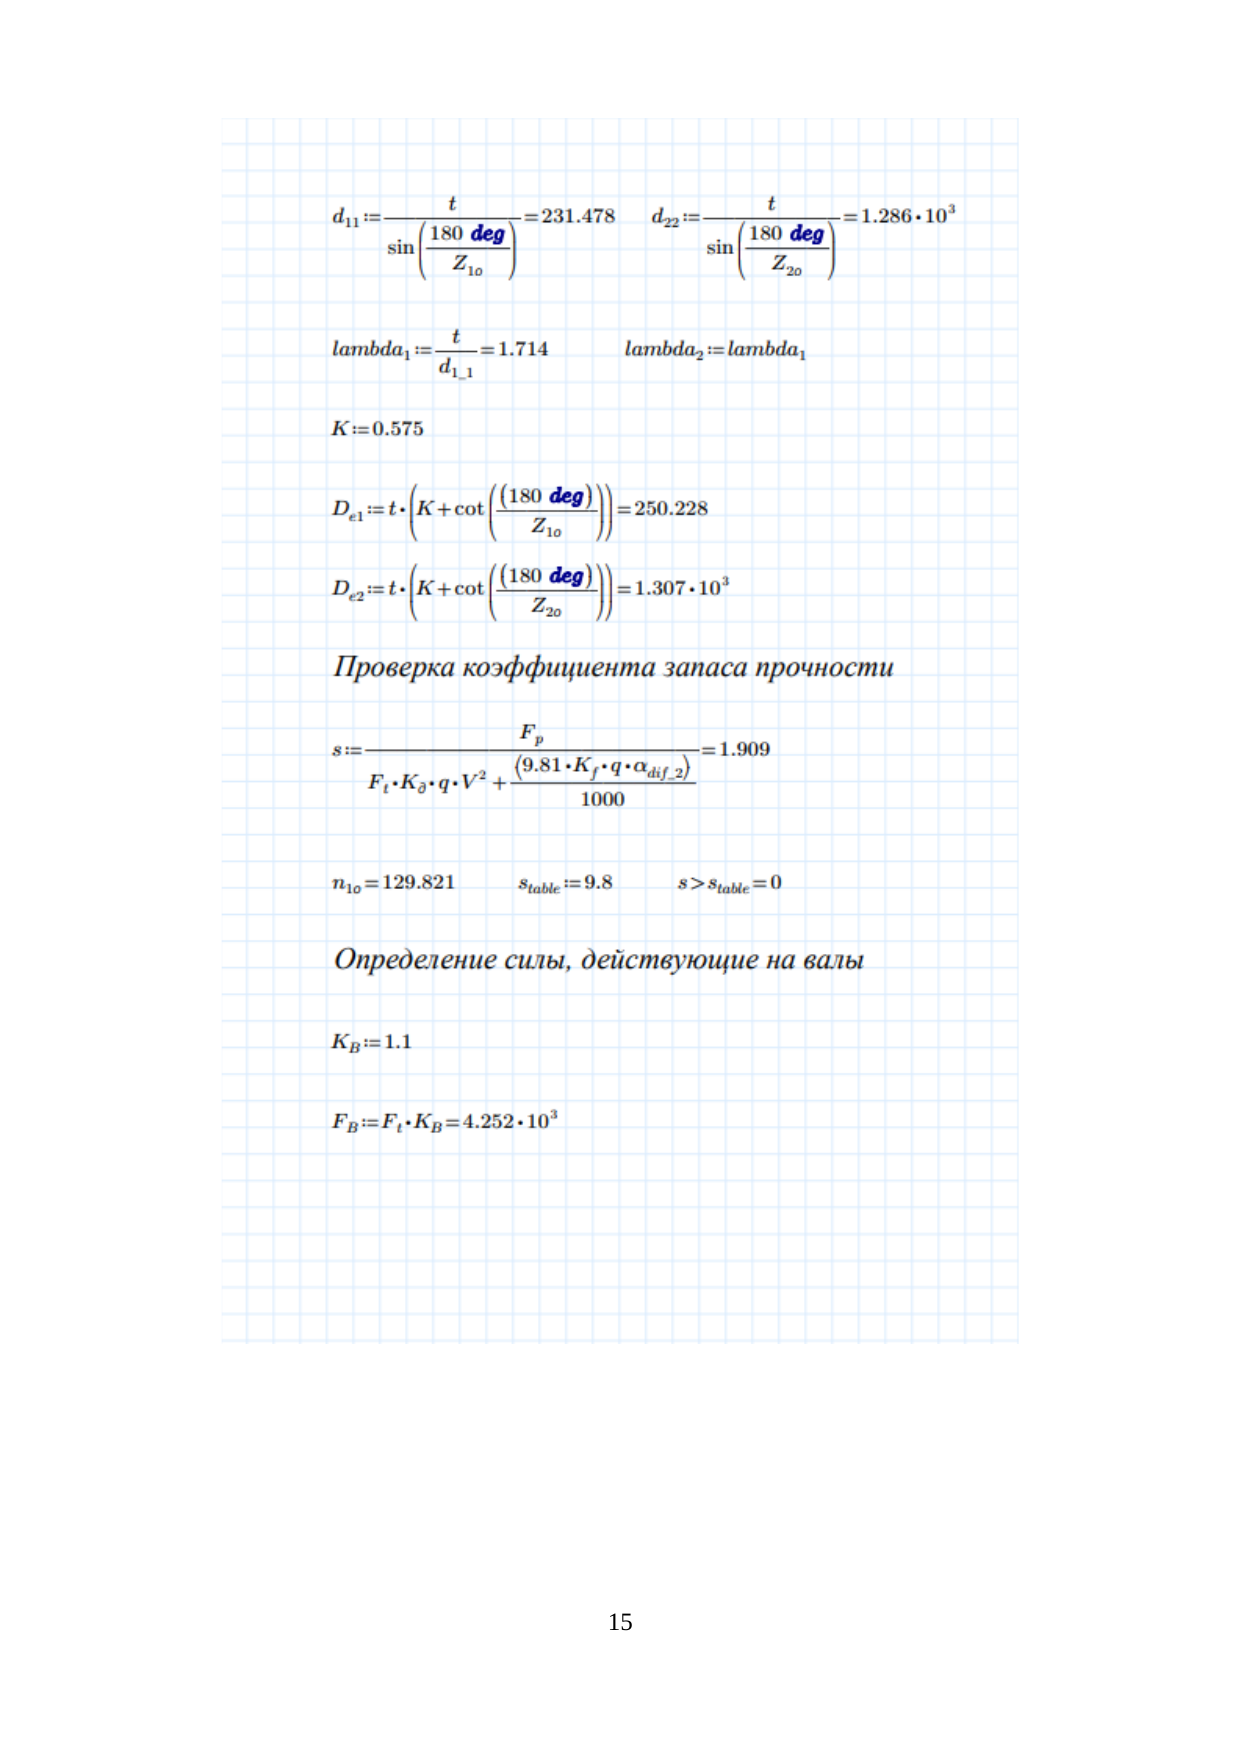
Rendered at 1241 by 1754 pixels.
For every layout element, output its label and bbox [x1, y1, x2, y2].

picture [221, 118, 1019, 1344]
